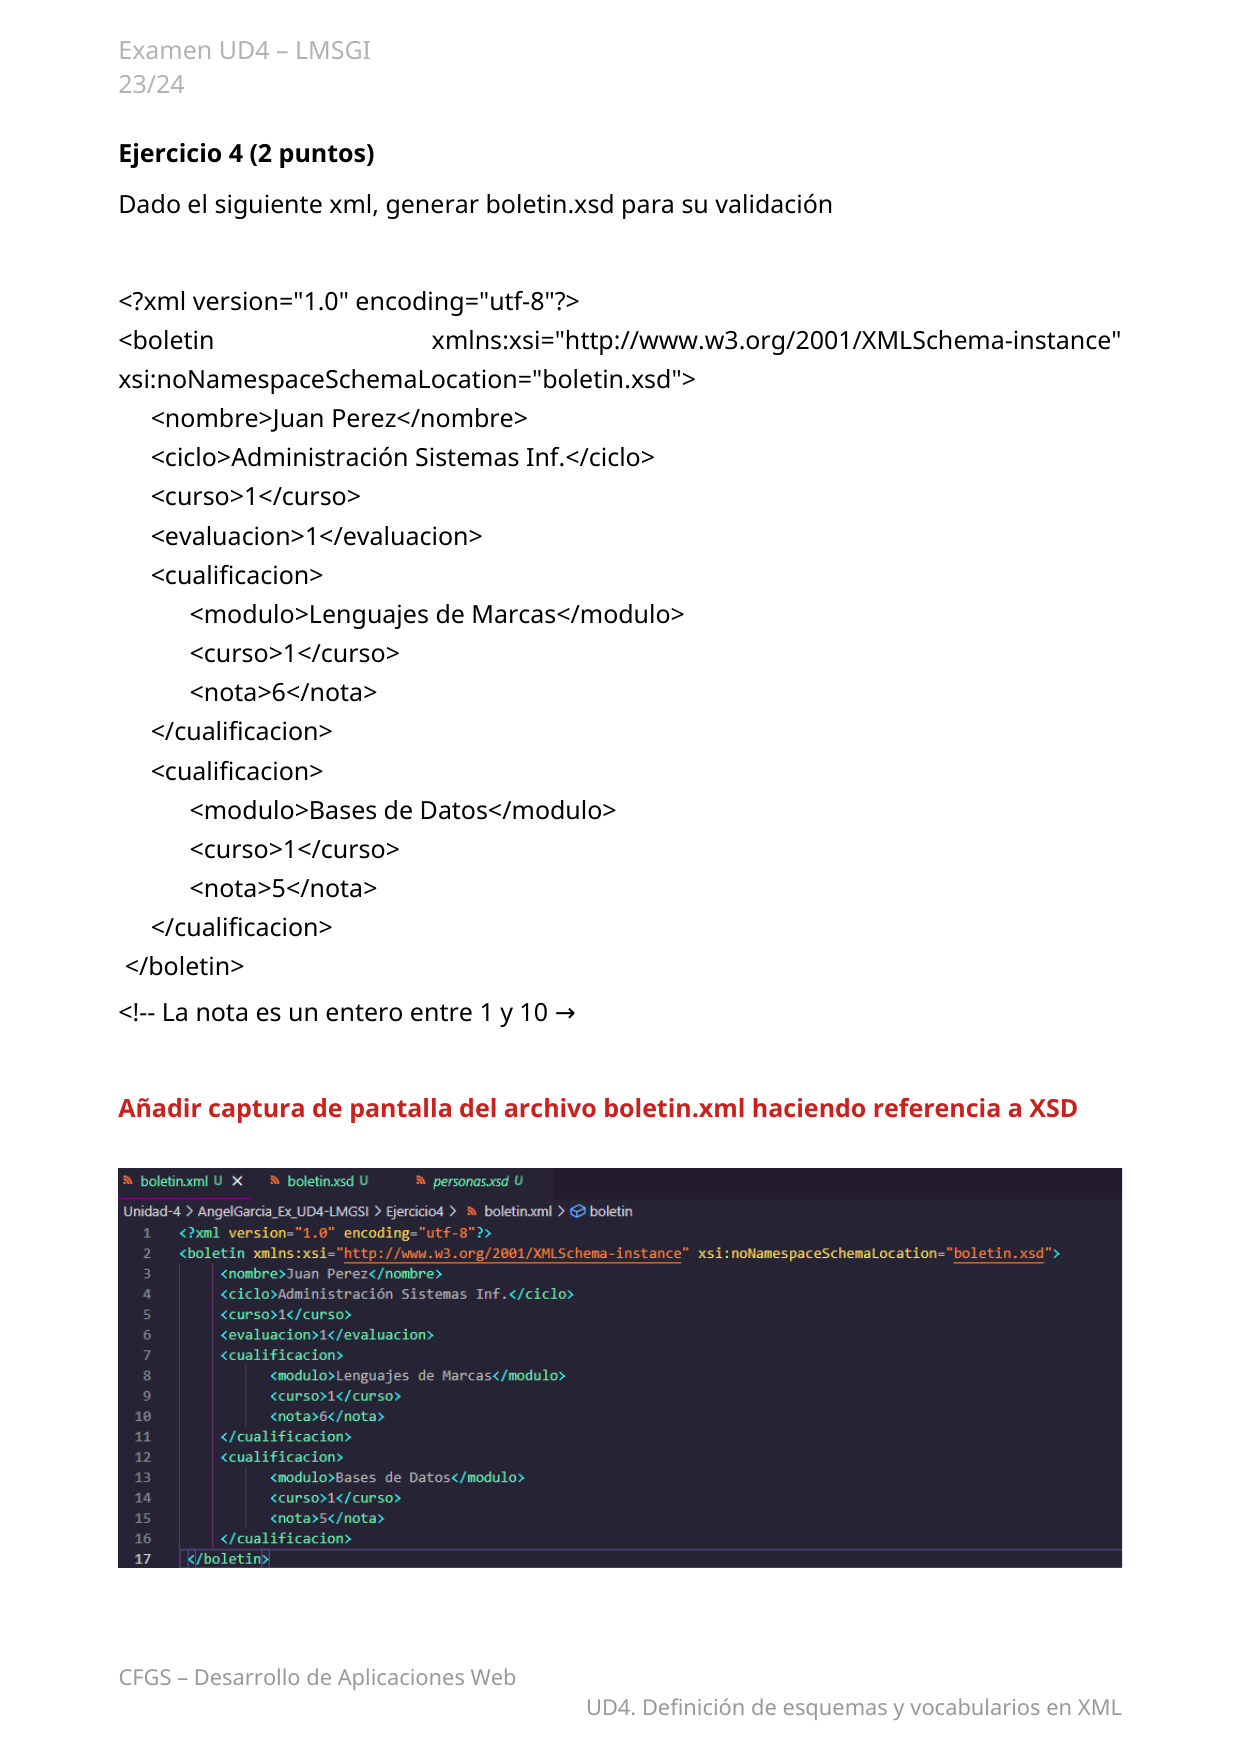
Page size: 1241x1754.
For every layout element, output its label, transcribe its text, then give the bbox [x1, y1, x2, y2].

text Dado el siguiente xml, generar boletin.xsd para su validación [118, 187, 1122, 221]
text <modulo>Lenguajes de Marcas</modulo> [118, 597, 1122, 631]
text <boletin xmlns:xsi="http://www.w3.org/2001/XMLSchema-instance" xsi:noNamespaceSchemaLocation="boletin.xsd"> [118, 322, 1122, 396]
text <cualificacion> [118, 557, 1122, 591]
text </cualificacion> [118, 910, 1122, 944]
text </cualificacion> [118, 714, 1122, 748]
text </boletin> [118, 949, 1122, 983]
text <curso>1</curso> [118, 479, 1122, 513]
text <?xml version="1.0" encoding="utf-8"?> [118, 283, 1122, 317]
text <nombre>Juan Perez</nombre> [118, 401, 1122, 435]
text <nota>5</nota> [118, 871, 1122, 905]
text <modulo>Bases de Datos</modulo> [118, 792, 1122, 826]
picture [118, 1168, 1123, 1568]
text <evaluacion>1</evaluacion> [118, 518, 1122, 552]
text <ciclo>Administración Sistemas Inf.</ciclo> [118, 440, 1122, 474]
text <curso>1</curso> [118, 636, 1122, 670]
text <nota>6</nota> [118, 675, 1122, 709]
text <cualificacion> [118, 753, 1122, 787]
text <curso>1</curso> [118, 832, 1122, 866]
text <!-- La nota es un entero entre 1 y 10 → [118, 994, 1122, 1028]
text Ejercicio 4 (2 puntos) [118, 136, 1122, 170]
text Añadir captura de pantalla del archivo boletin.xml haciendo referencia a XSD [118, 1090, 1122, 1124]
